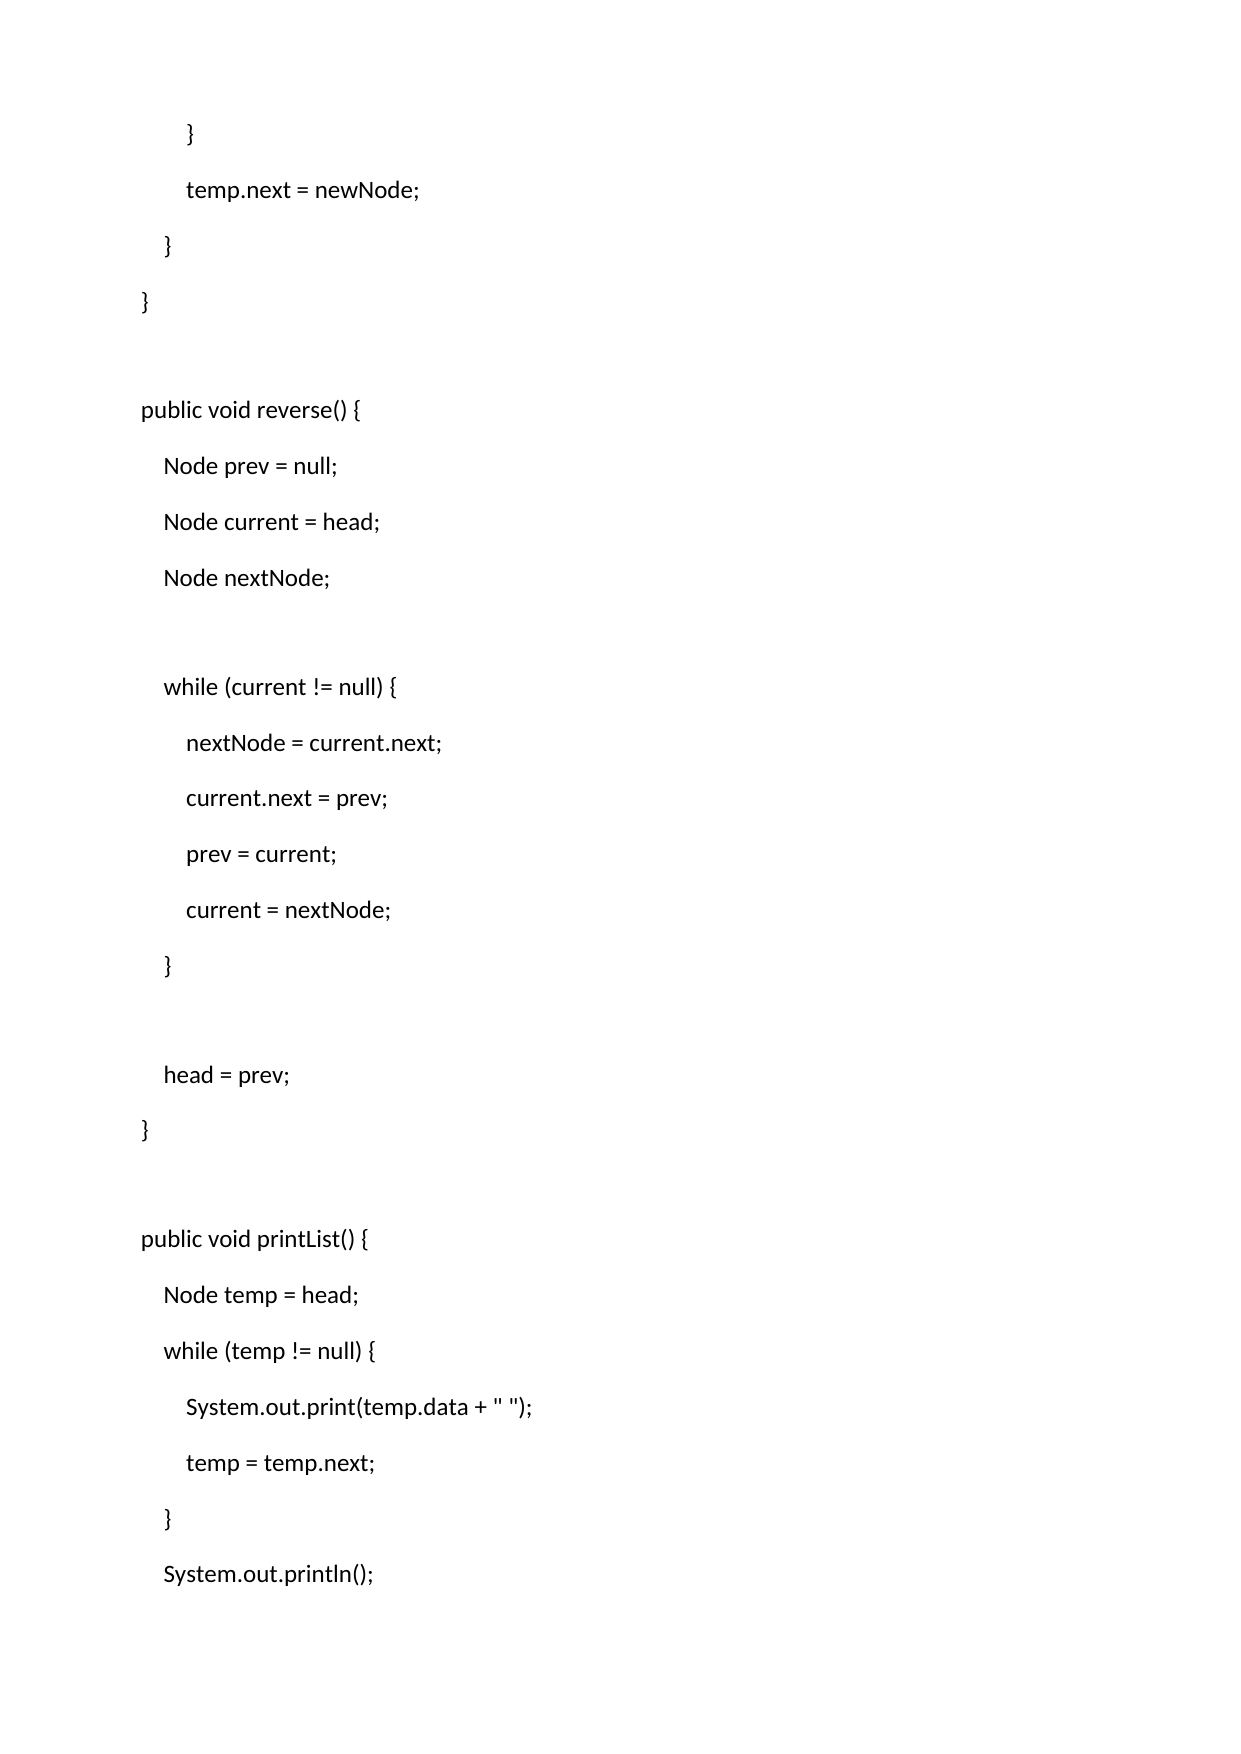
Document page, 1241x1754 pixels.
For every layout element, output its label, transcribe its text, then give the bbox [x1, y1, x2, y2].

text } [118, 1503, 1122, 1533]
text current.next = prev; [118, 782, 1122, 813]
text } [118, 1115, 1122, 1145]
text nextNode = current.next; [118, 727, 1122, 757]
text current = nextNode; [118, 894, 1122, 925]
text head = prev; [118, 1059, 1122, 1089]
text Node nextNode; [118, 562, 1122, 592]
text temp.next = newNode; [118, 174, 1122, 204]
text public void reverse() { [118, 394, 1122, 425]
text Node current = head; [118, 506, 1122, 537]
text System.out.print(temp.data + " "); [118, 1391, 1122, 1422]
text } [118, 950, 1122, 981]
text while (temp != null) { [118, 1335, 1122, 1366]
text Node prev = null; [118, 450, 1122, 481]
text } [118, 286, 1122, 316]
text System.out.println(); [118, 1558, 1122, 1589]
text temp = temp.next; [118, 1447, 1122, 1477]
text Node temp = head; [118, 1279, 1122, 1310]
text } [118, 230, 1122, 260]
text public void printList() { [118, 1223, 1122, 1254]
text prev = current; [118, 838, 1122, 869]
text while (current != null) { [118, 671, 1122, 701]
text } [118, 118, 1122, 149]
